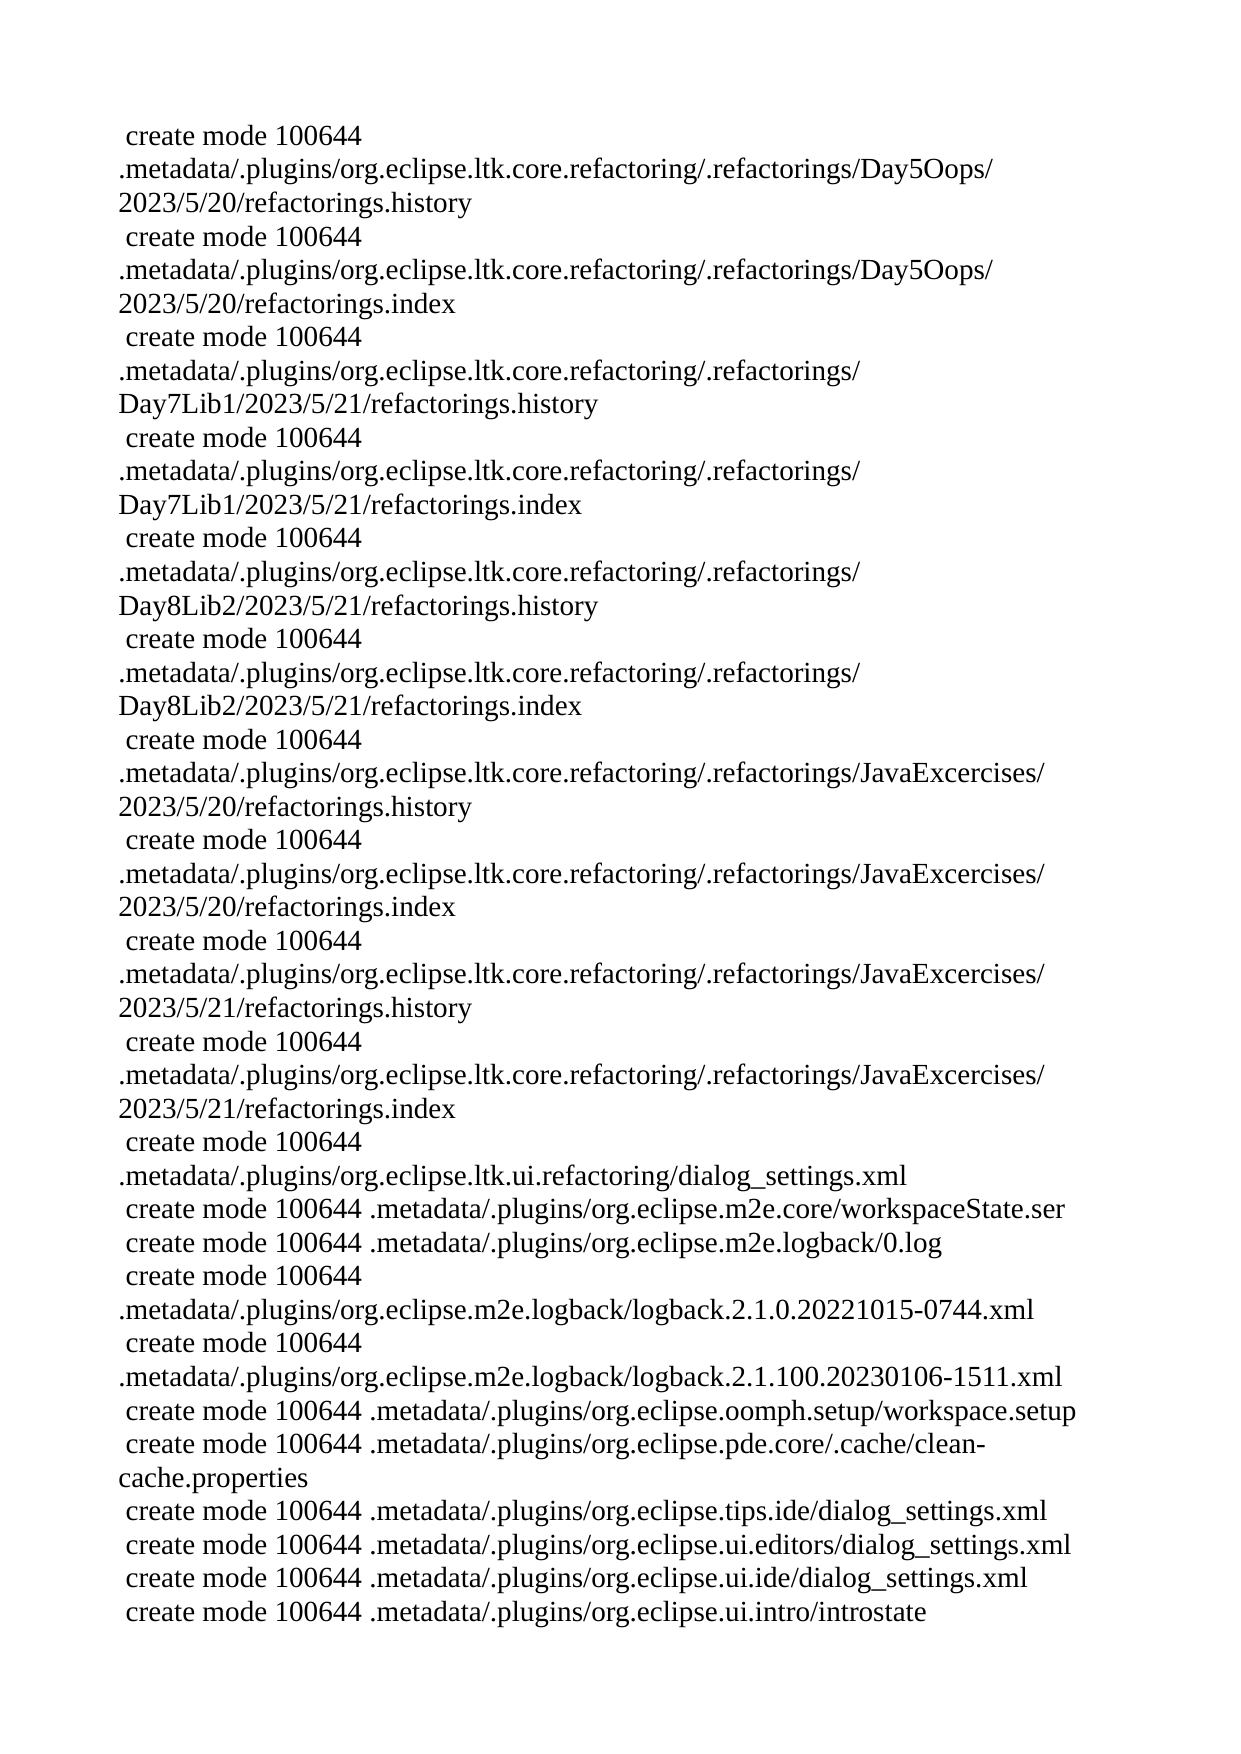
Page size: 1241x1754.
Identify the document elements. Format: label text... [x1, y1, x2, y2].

text create mode 100644 .metadata/.plugins/org.eclipse.ltk.core.refactoring/.refactorings/Day7Lib1/2023/5/21/refactorings.index [118, 420, 1122, 521]
text create mode 100644 .metadata/.plugins/org.eclipse.m2e.logback/0.log [118, 1225, 1122, 1258]
text create mode 100644 .metadata/.plugins/org.eclipse.ltk.core.refactoring/.refactorings/Day8Lib2/2023/5/21/refactorings.history [118, 521, 1122, 621]
text create mode 100644 .metadata/.plugins/org.eclipse.oomph.setup/workspace.setup [118, 1393, 1122, 1426]
text create mode 100644 .metadata/.plugins/org.eclipse.m2e.logback/logback.2.1.100.20230106-1511.xml [118, 1326, 1122, 1393]
text create mode 100644 .metadata/.plugins/org.eclipse.ltk.ui.refactoring/dialog_settings.xml [118, 1124, 1122, 1191]
text create mode 100644 .metadata/.plugins/org.eclipse.ltk.core.refactoring/.refactorings/JavaExcercises/2023/5/21/refactorings.history [118, 923, 1122, 1024]
text create mode 100644 .metadata/.plugins/org.eclipse.ltk.core.refactoring/.refactorings/Day5Oops/2023/5/20/refactorings.index [118, 219, 1122, 319]
text create mode 100644 .metadata/.plugins/org.eclipse.ui.editors/dialog_settings.xml [118, 1527, 1122, 1560]
text create mode 100644 .metadata/.plugins/org.eclipse.ui.intro/introstate [118, 1594, 1122, 1627]
text create mode 100644 .metadata/.plugins/org.eclipse.ltk.core.refactoring/.refactorings/Day8Lib2/2023/5/21/refactorings.index [118, 621, 1122, 722]
text create mode 100644 .metadata/.plugins/org.eclipse.ui.ide/dialog_settings.xml [118, 1560, 1122, 1594]
text create mode 100644 .metadata/.plugins/org.eclipse.ltk.core.refactoring/.refactorings/JavaExcercises/2023/5/21/refactorings.index [118, 1024, 1122, 1124]
text create mode 100644 .metadata/.plugins/org.eclipse.tips.ide/dialog_settings.xml [118, 1493, 1122, 1527]
text create mode 100644 .metadata/.plugins/org.eclipse.m2e.core/workspaceState.ser [118, 1191, 1122, 1225]
text create mode 100644 .metadata/.plugins/org.eclipse.m2e.logback/logback.2.1.0.20221015-0744.xml [118, 1258, 1122, 1326]
text create mode 100644 .metadata/.plugins/org.eclipse.ltk.core.refactoring/.refactorings/JavaExcercises/2023/5/20/refactorings.history [118, 722, 1122, 822]
text create mode 100644 .metadata/.plugins/org.eclipse.ltk.core.refactoring/.refactorings/JavaExcercises/2023/5/20/refactorings.index [118, 822, 1122, 923]
text create mode 100644 .metadata/.plugins/org.eclipse.ltk.core.refactoring/.refactorings/Day5Oops/2023/5/20/refactorings.history [118, 118, 1122, 219]
text create mode 100644 .metadata/.plugins/org.eclipse.pde.core/.cache/clean-cache.properties [118, 1426, 1122, 1493]
text create mode 100644 .metadata/.plugins/org.eclipse.ltk.core.refactoring/.refactorings/Day7Lib1/2023/5/21/refactorings.history [118, 319, 1122, 420]
